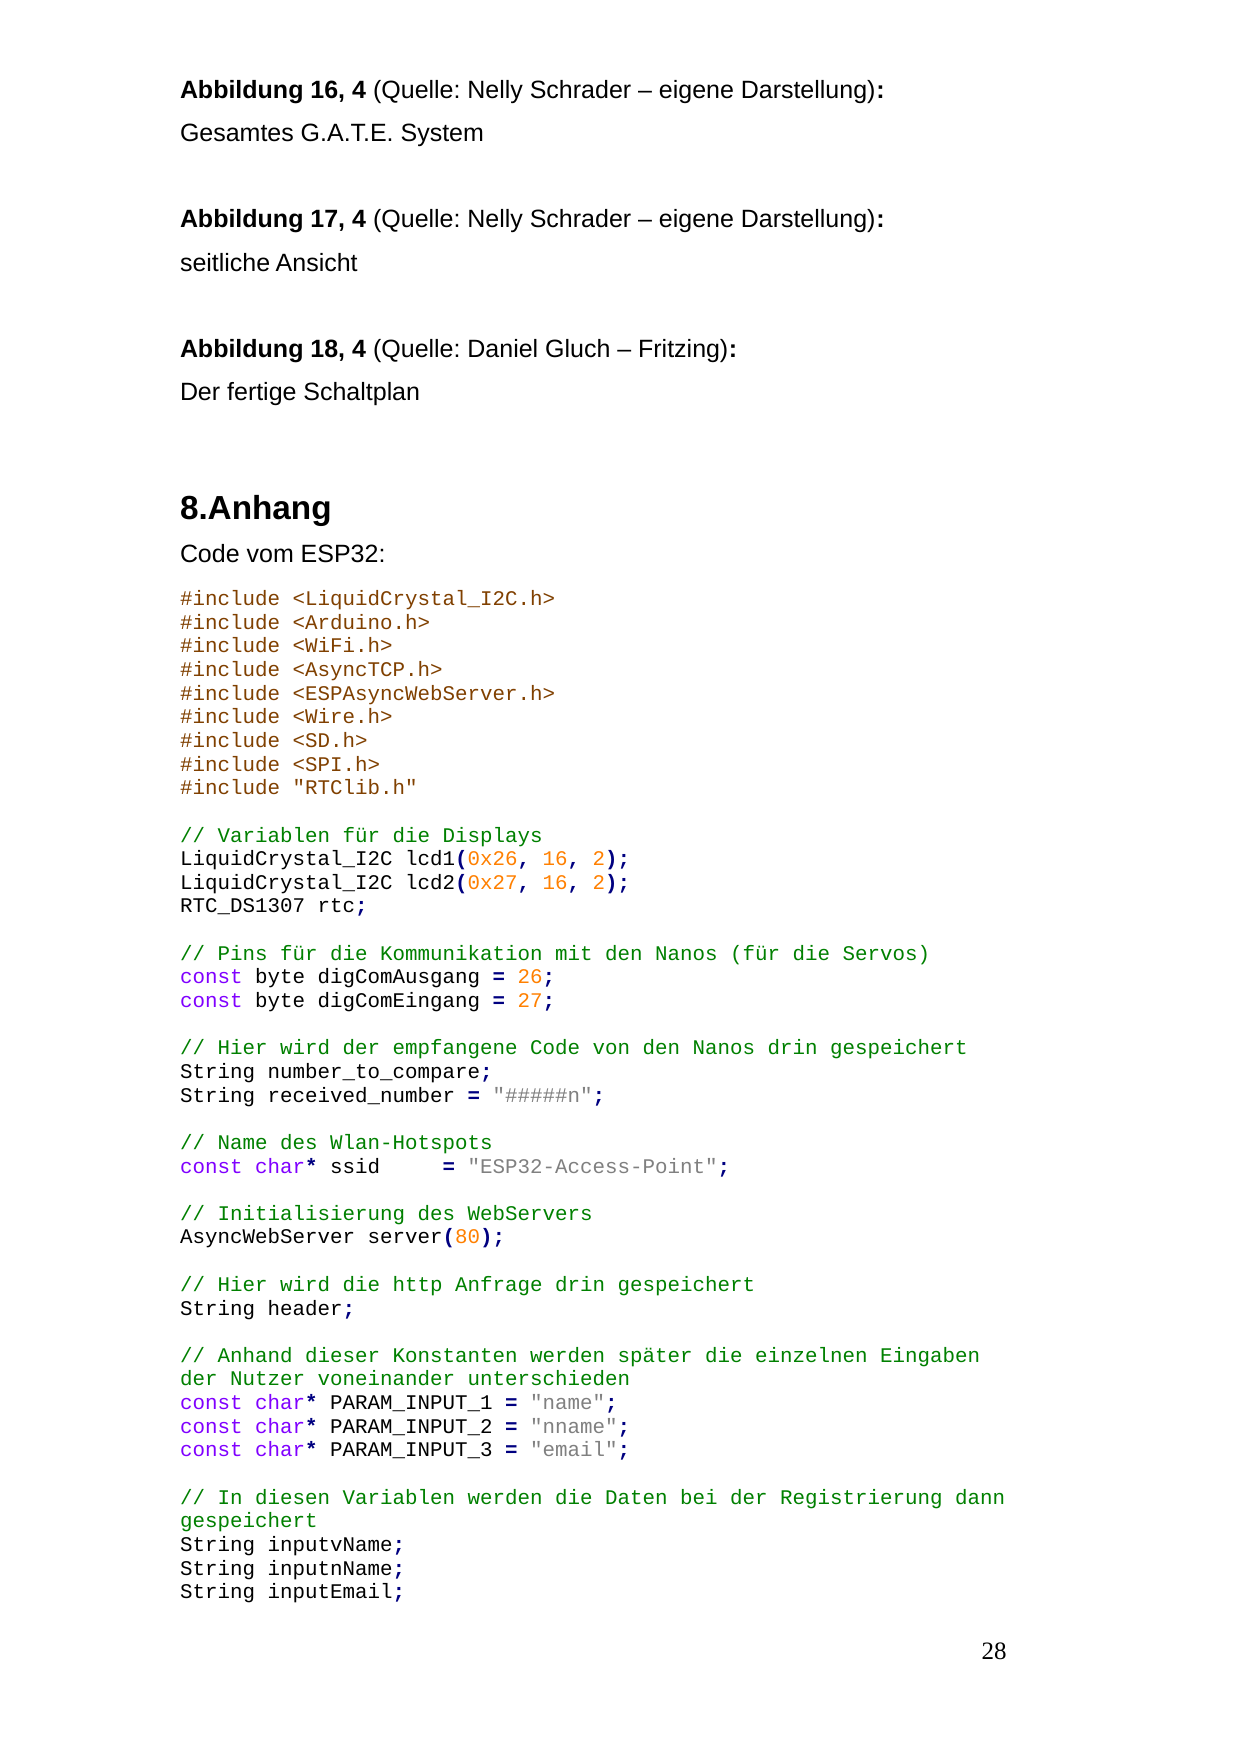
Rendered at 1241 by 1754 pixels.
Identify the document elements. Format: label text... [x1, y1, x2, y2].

text String inputEmail; [180, 1581, 1006, 1605]
text #include <AsyncTCP.h> [180, 659, 1006, 683]
text Abbildung 17, 4 (Quelle: Nelly Schrader – eigene Darstellung): [180, 204, 1006, 233]
text #include <LiquidCrystal_I2C.h> [180, 588, 1006, 612]
subtitle 8.Anhang [180, 488, 1006, 527]
text const char* PARAM_INPUT_3 = "email"; [180, 1439, 1006, 1463]
text String inputvName; [180, 1534, 1006, 1558]
text // Name des Wlan-Hotspots [180, 1132, 1006, 1156]
text AsyncWebServer server(80); [180, 1227, 1006, 1250]
text LiquidCrystal_I2C lcd2(0x27, 16, 2); [180, 872, 1006, 896]
text const byte digComEingang = 27; [180, 990, 1006, 1014]
text // In diesen Variablen werden die Daten bei der Registrierung dann gespeichert [180, 1487, 1006, 1534]
text #include <Arduino.h> [180, 612, 1006, 635]
text // Hier wird der empfangene Code von den Nanos drin gespeichert [180, 1037, 1006, 1061]
text Der fertige Schaltplan [180, 377, 1006, 406]
text #include <SPI.h> [180, 754, 1006, 777]
text // Hier wird die http Anfrage drin gespeichert [180, 1274, 1006, 1297]
text #include <Wire.h> [180, 706, 1006, 730]
text #include <WiFi.h> [180, 635, 1006, 659]
text RTC_DS1307 rtc; [180, 896, 1006, 919]
text String number_to_compare; [180, 1061, 1006, 1085]
text // Anhand dieser Konstanten werden später die einzelnen Eingaben der Nutzer voneinander unterschieden [180, 1345, 1006, 1392]
text // Pins für die Kommunikation mit den Nanos (für die Servos) [180, 943, 1006, 966]
text const char* ssid = "ESP32-Access-Point"; [180, 1156, 1006, 1179]
text Abbildung 16, 4 (Quelle: Nelly Schrader – eigene Darstellung): [180, 75, 1006, 104]
text Abbildung 18, 4 (Quelle: Daniel Gluch – Fritzing): [180, 334, 1006, 362]
text seitliche Ansicht [180, 247, 1006, 276]
text const char* PARAM_INPUT_2 = "nname"; [180, 1416, 1006, 1439]
text String header; [180, 1297, 1006, 1321]
text LiquidCrystal_I2C lcd1(0x26, 16, 2); [180, 848, 1006, 872]
text const char* PARAM_INPUT_1 = "name"; [180, 1392, 1006, 1416]
text Code vom ESP32: [180, 539, 1006, 568]
text String received_number = "#####n"; [180, 1085, 1006, 1108]
text // Initialisierung des WebServers [180, 1203, 1006, 1227]
text // Variablen für die Displays [180, 824, 1006, 848]
text #include "RTClib.h" [180, 777, 1006, 801]
text Gesamtes G.A.T.E. System [180, 118, 1006, 147]
text #include <ESPAsyncWebServer.h> [180, 683, 1006, 706]
text String inputnName; [180, 1558, 1006, 1581]
text #include <SD.h> [180, 730, 1006, 754]
text const byte digComAusgang = 26; [180, 966, 1006, 990]
